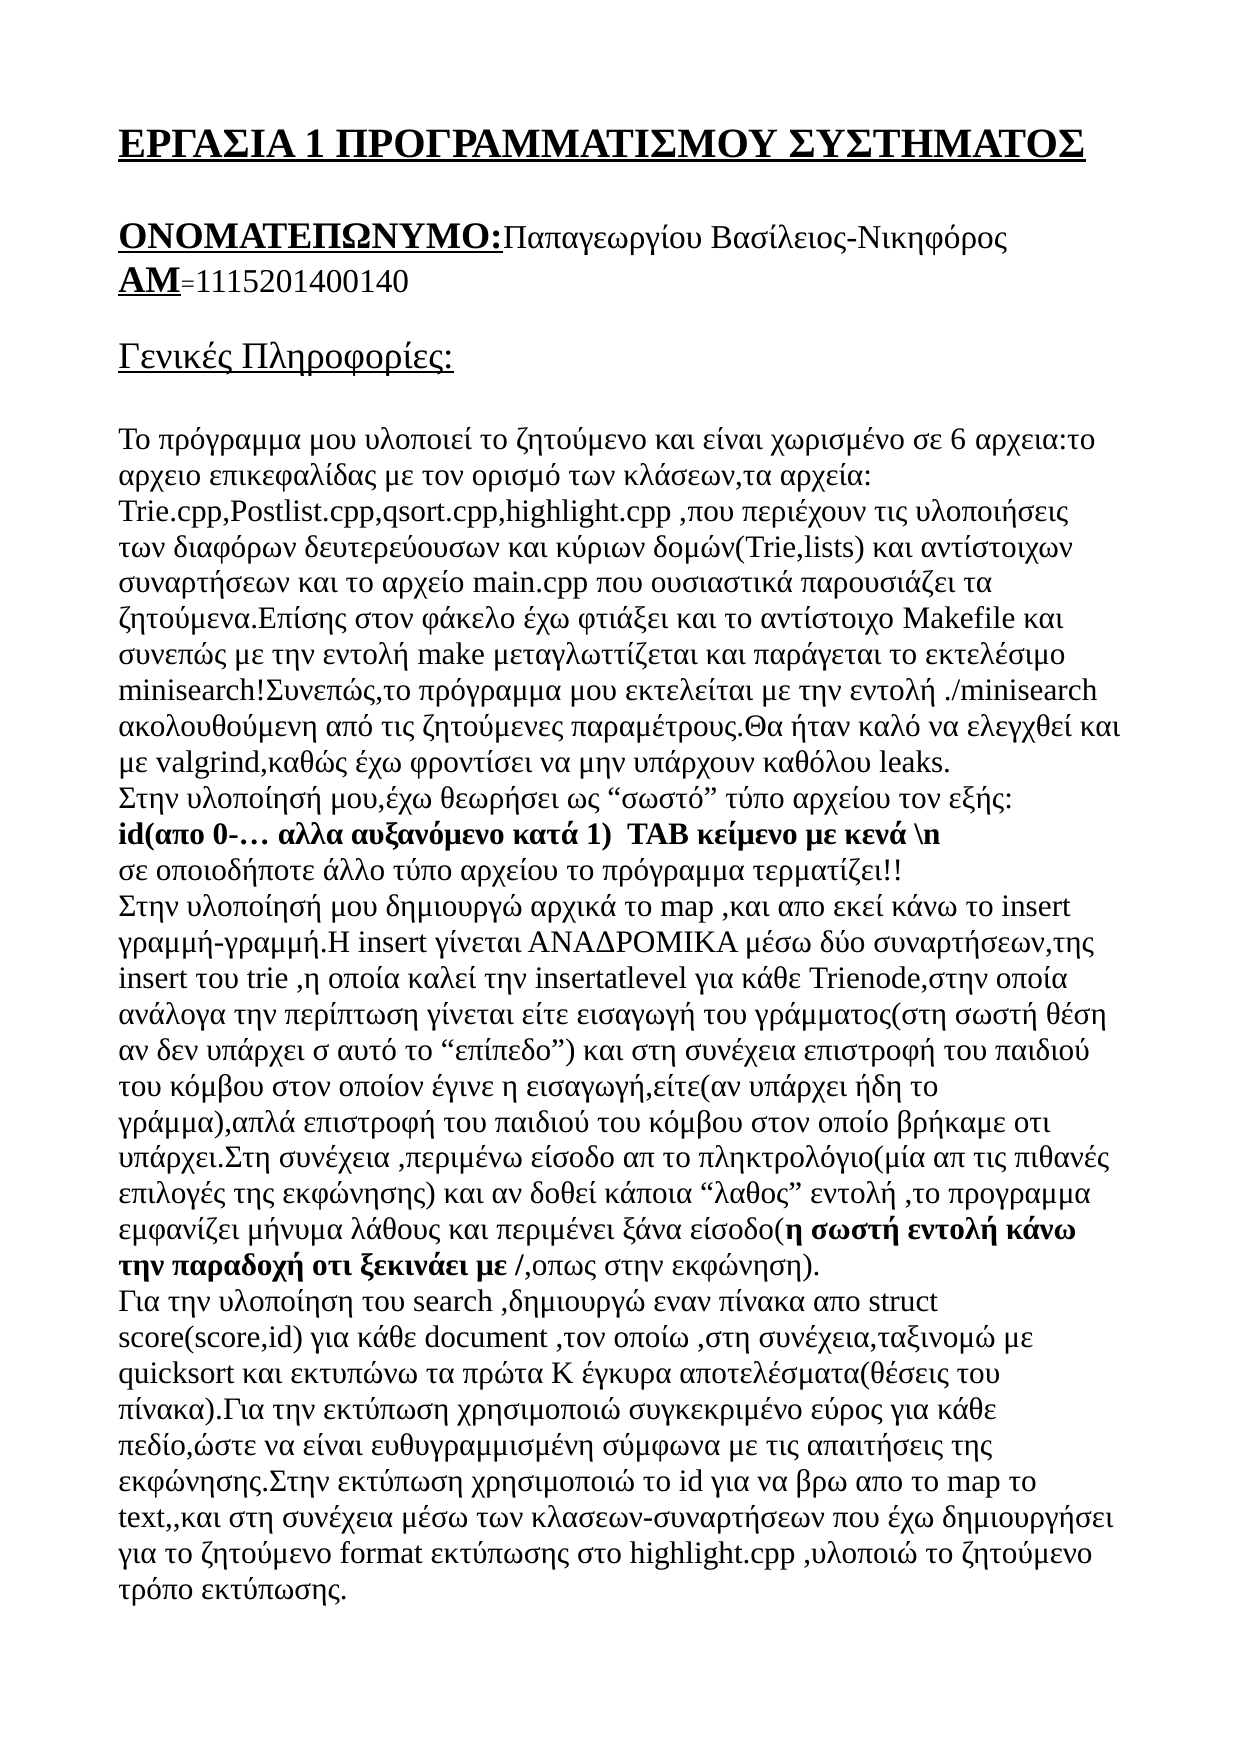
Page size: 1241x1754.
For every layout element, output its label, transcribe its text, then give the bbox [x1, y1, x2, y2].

text Στην υλοποίησή μου δημιουργώ αρχικά το map ,και απο εκεί κάνω το insert γραμμή-γραμμή.Η insert γίνεται ΑΝΑΔΡΟΜΙΚΑ μέσω δύο συναρτήσεων,της insert του trie ,η οποία καλεί την insertatlevel για κάθε Trienode,στην οποία ανάλογα την περίπτωση γίνεται είτε εισαγωγή του γράμματος(στη σωστή θέση αν δεν υπάρχει σ αυτό το “επίπεδο”) και στη συνέχεια επιστροφή του παιδιού του κόμβου στον οποίον έγινε η εισαγωγή,είτε(αν υπάρχει ήδη το γράμμα),απλά επιστροφή του παιδιού του κόμβου στον οποίο βρήκαμε οτι υπάρχει.Στη συνέχεια ,περιμένω είσοδο απ το πληκτρολόγιο(μία απ τις πιθανές επιλογές της εκφώνησης) και αν δοθεί κάποια “λαθος” εντολή ,το προγραμμα εμφανίζει μήνυμα λάθους και περιμένει ξάνα είσοδο(η σωστή εντολή κάνω την παραδοχή οτι ξεκινάει με /,οπως στην εκφώνηση). [118, 887, 1122, 1282]
text EΡΓΑΣΙΑ 1 ΠΡΟΓΡΑΜΜΑΤΙΣΜΟΥ ΣΥΣΤΗΜΑΤΟΣ [118, 118, 1122, 166]
text id(απο 0-… αλλα αυξανόμενο κατά 1) TAB κείμενο με κενά \n [118, 815, 1122, 851]
text Γενικές Πληροφορίες: [118, 334, 1122, 377]
text σε οποιοδήποτε άλλο τύπο αρχείου το πρόγραμμα τερματίζει!! [118, 851, 1122, 887]
text Το πρόγραμμα μου υλοποιεί το ζητούμενο και είναι χωρισμένο σε 6 αρχεια:το αρχειο επικεφαλίδας με τον ορισμό των κλάσεων,τα αρχεία: Trie.cpp,Postlist.cpp,qsort.cpp,highlight.cpp ,που περιέχουν τις υλοποιήσεις των διαφόρων δευτερεύουσων και κύριων δομών(Trie,lists) και αντίστοιχων συναρτήσεων και το αρχείο main.cpp που ουσιαστικά παρουσιάζει τα ζητούμενα.Επίσης στον φάκελο έχω φτιάξει και το αντίστοιχο Makefile και συνεπώς με την εντολή make μεταγλωττίζεται και παράγεται το εκτελέσιμο minisearch!Συνεπώς,το πρόγραμμα μου εκτελείται με την εντολή ./minisearch ακολουθούμενη από τις ζητούμενες παραμέτρους.Θα ήταν καλό να ελεγχθεί και με valgrind,καθώς έχω φροντίσει να μην υπάρχουν καθόλου leaks. [118, 420, 1122, 779]
text Για την υλοποίηση του search ,δημιουργώ εναν πίνακα απο struct score(score,id) για κάθε document ,τον οποίω ,στη συνέχεια,ταξινομώ με quicksort και εκτυπώνω τα πρώτα Κ έγκυρα αποτελέσματα(θέσεις του πίνακα).Για την εκτύπωση χρησιμοποιώ συγκεκριμένο εύρος για κάθε πεδίο,ώστε να είναι ευθυγραμμισμένη σύμφωνα με τις απαιτήσεις της εκφώνησης.Στην εκτύπωση χρησιμοποιώ το id για να βρω απο το map το text,,και στη συνέχεια μέσω των κλασεων-συναρτήσεων που έχω δημιουργήσει για το ζητούμενο format εκτύπωσης στο highlight.cpp ,υλοποιώ το ζητούμενο τρόπο εκτύπωσης. [118, 1282, 1122, 1606]
text ΑΜ=1115201400140 [118, 257, 1122, 300]
text ΟΝΟΜΑΤΕΠΩΝΥΜΟ:Παπαγεωργίου Βασίλειος-Νικηφόρος [118, 214, 1122, 257]
text Στην υλοποίησή μου,έχω θεωρήσει ως “σωστό” τύπο αρχείου τον εξής: [118, 779, 1122, 815]
